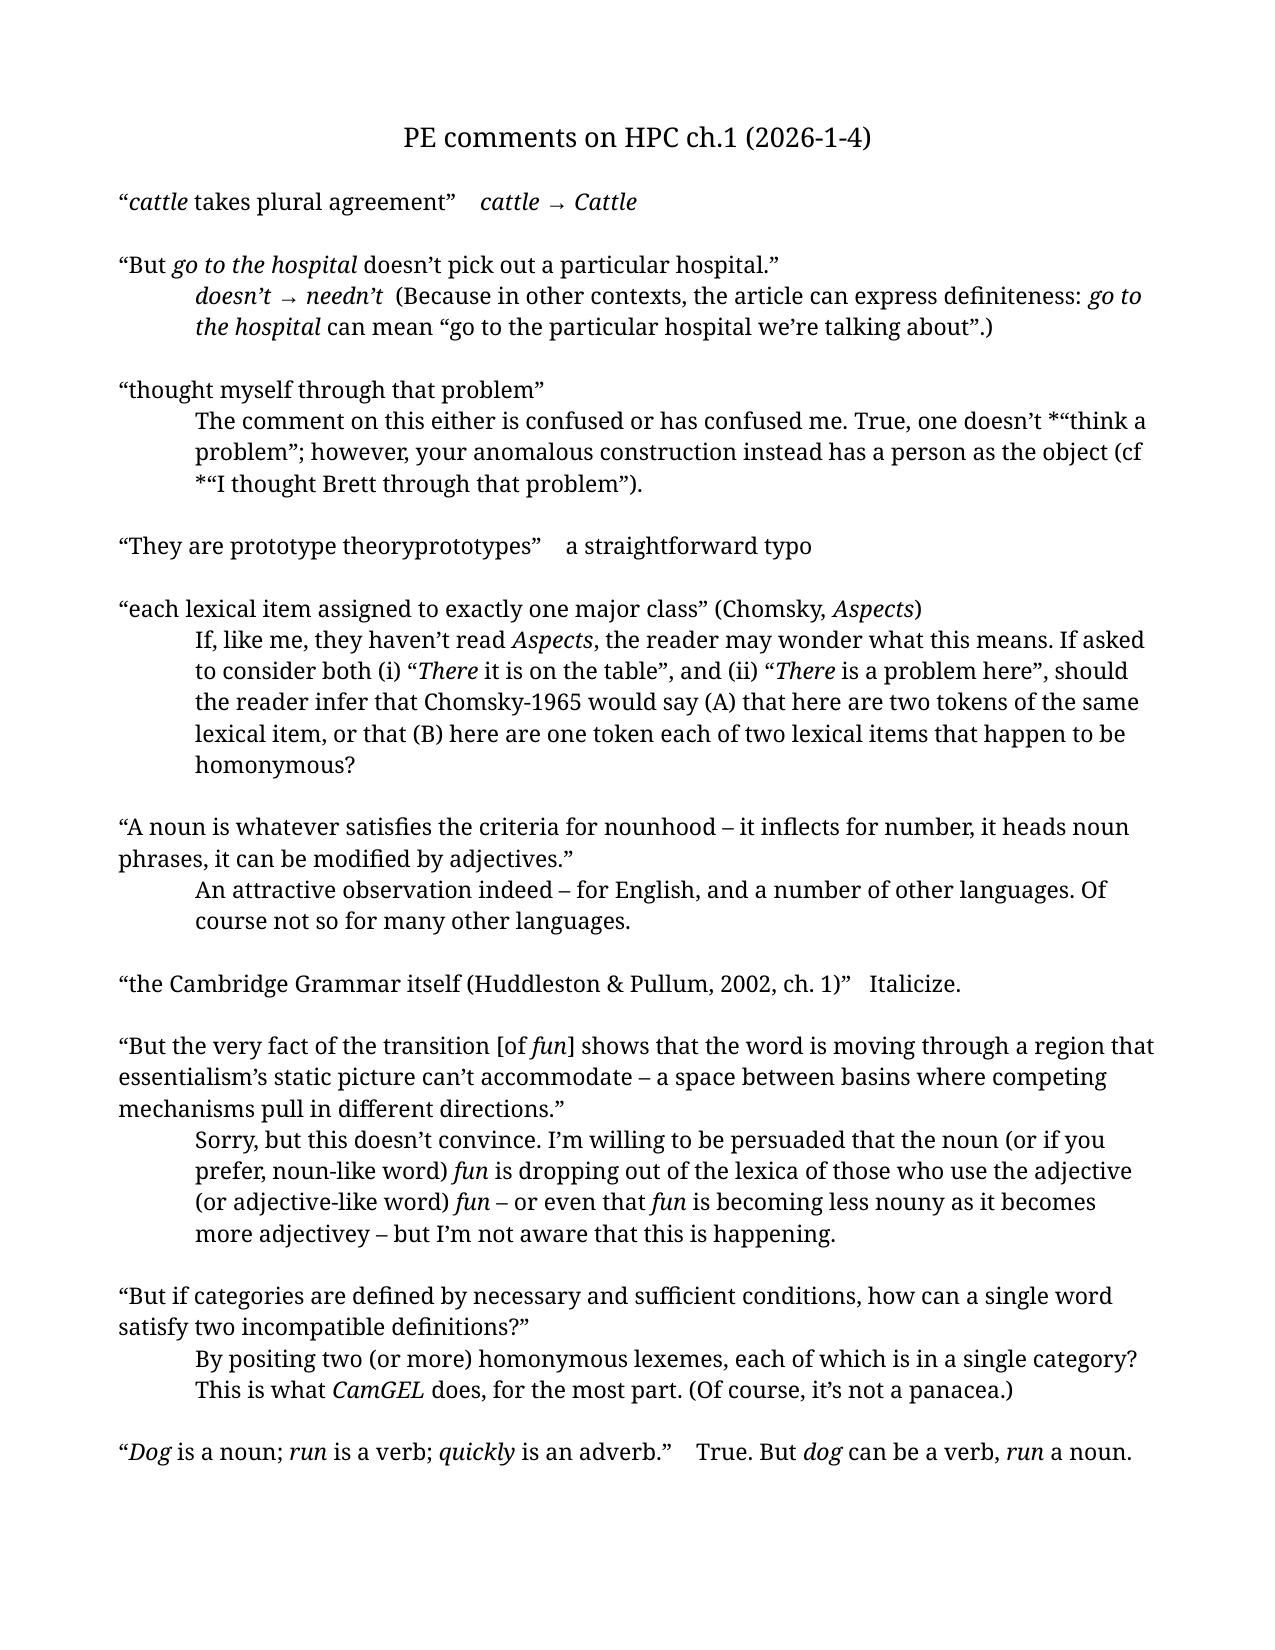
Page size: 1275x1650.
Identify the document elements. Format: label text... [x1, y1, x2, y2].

text PE comments on HPC ch.1 (2026-1-4) [118, 118, 1157, 155]
text “thought myself through that problem” [118, 374, 1157, 405]
text The comment on this either is confused or has confused me. True, one doesn’t *“think a prob­lem”; however, your anomalous construction instead has a person as the object (cf *“I thought Brett through that problem”). [195, 405, 1157, 499]
text “Dog is a noun; run is a verb; quickly is an adverb.” True. But dog can be a verb, run a noun. [118, 1436, 1157, 1467]
text doesn’t → needn’t (Because in other contexts, the article can express definiteness: go to the hospital can mean “go to the particular hospital we’re talking about”.) [195, 280, 1157, 342]
text If, like me, they haven’t read Aspects, the reader may wonder what this means. If asked to con­sider both (i) “There it is on the table”, and (ii) “There is a problem here”, should the reader infer that Chomsky-1965 would say (A) that here are two tokens of the same lexical item, or that (B) here are one token each of two lexical items that happen to be homonymous? [195, 624, 1157, 780]
text By positing two (or more) homonymous lexemes, each of which is in a single category? This is what CamGEL does, for the most part. (Of course, it’s not a panacea.) [195, 1342, 1157, 1405]
text “each lexical item assigned to exactly one major class” (Chomsky, Aspects) [118, 592, 1157, 624]
text An attractive observation indeed – for English, and a number of other languages. Of course not so for many other languages. [195, 874, 1157, 936]
text “They are prototype theoryprototypes” a straightforward typo [118, 530, 1157, 561]
text “A noun is whatever satisfies the criteria for nounhood – it inflects for number, it heads noun phrases, it can be modified by adjectives.” [118, 811, 1157, 874]
text “But if categories are defined by necessary and sufficient conditions, how can a single word satisfy two incompatible definitions?” [118, 1280, 1157, 1342]
text “the Cambridge Grammar itself (Huddleston & Pullum, 2002, ch. 1)” Italicize. [118, 967, 1157, 999]
text Sorry, but this doesn’t convince. I’m willing to be persuaded that the noun (or if you prefer, noun-like word) fun is dropping out of the lexica of those who use the adjective (or adjective-like word) fun – or even that fun is becoming less nouny as it becomes more adjectivey – but I’m not aware that this is happening. [195, 1124, 1157, 1249]
text “But go to the hospital doesn’t pick out a particular hospital.” [118, 249, 1157, 280]
text “cattle takes plural agreement” cattle → Cattle [118, 186, 1157, 217]
text “But the very fact of the transition [of fun] shows that the word is moving through a region that essen­tialism’s static picture can’t accommodate – a space between basins where competing mechanisms pull in different directions.” [118, 1030, 1157, 1124]
